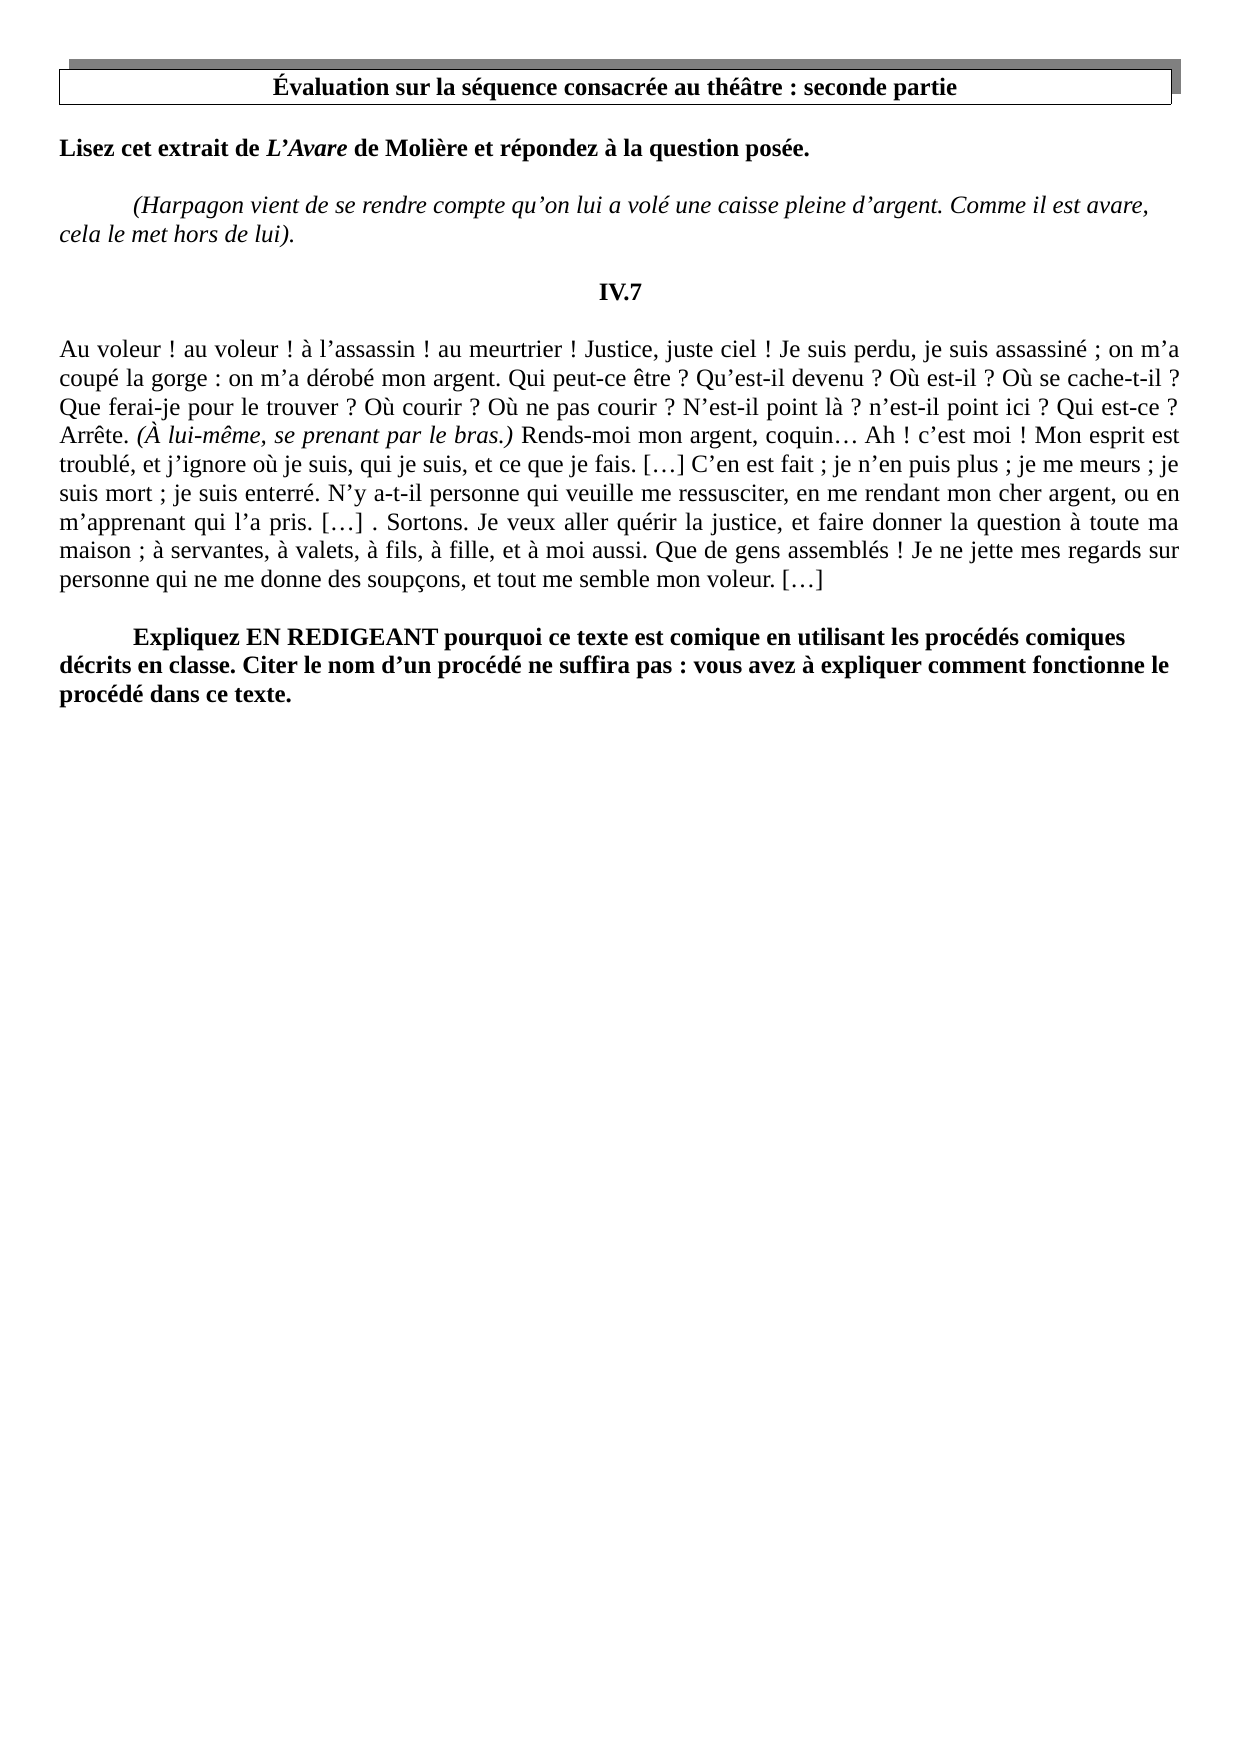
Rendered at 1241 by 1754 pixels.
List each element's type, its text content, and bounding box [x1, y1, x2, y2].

text (Harpagon vient de se rendre compte qu’on lui a volé une caisse pleine d’argent. Comme il est avare, cela le met hors de lui). [59, 191, 1181, 248]
text Lisez cet extrait de L’Avare de Molière et répondez à la question posée. [59, 133, 1181, 162]
text Au voleur ! au voleur ! à l’assassin ! au meurtrier ! Justice, juste ciel ! Je suis perdu, je suis assassiné ; on m’a coupé la gorge : on m’a dérobé mon argent. Qui peut-ce être ? Qu’est-il devenu ? Où est-il ? Où se cache-t-il ? Que ferai-je pour le trouver ? Où courir ? Où ne pas courir ? N’est-il point là ? n’est-il point ici ? Qui est-ce ? Arrête. (À lui-même, se prenant par le bras.) Rends-moi mon argent, coquin… Ah ! c’est moi ! Mon esprit est troublé, et j’ignore où je suis, qui je suis, et ce que je fais. […] C’en est fait ; je n’en puis plus ; je me meurs ; je suis mort ; je suis enterré. N’y a-t-il personne qui veuille me ressusciter, en me rendant mon cher argent, ou en m’apprenant qui l’a pris. […] . Sortons. Je veux aller quérir la justice, et faire donner la question à toute ma maison ; à servantes, à valets, à fils, à fille, et à moi aussi. Que de gens assemblés ! Je ne jette mes regards sur personne qui ne me donne des soupçons, et tout me semble mon voleur. […] [59, 334, 1181, 593]
text Évaluation sur la séquence consacrée au théâtre : seconde partie [60, 70, 1171, 104]
text IV.7 [59, 277, 1181, 306]
text Expliquez EN REDIGEANT pourquoi ce texte est comique en utilisant les procédés comiques décrits en classe. Citer le nom d’un procédé ne suffira pas : vous avez à expliquer comment fonctionne le procédé dans ce texte. [59, 622, 1181, 708]
